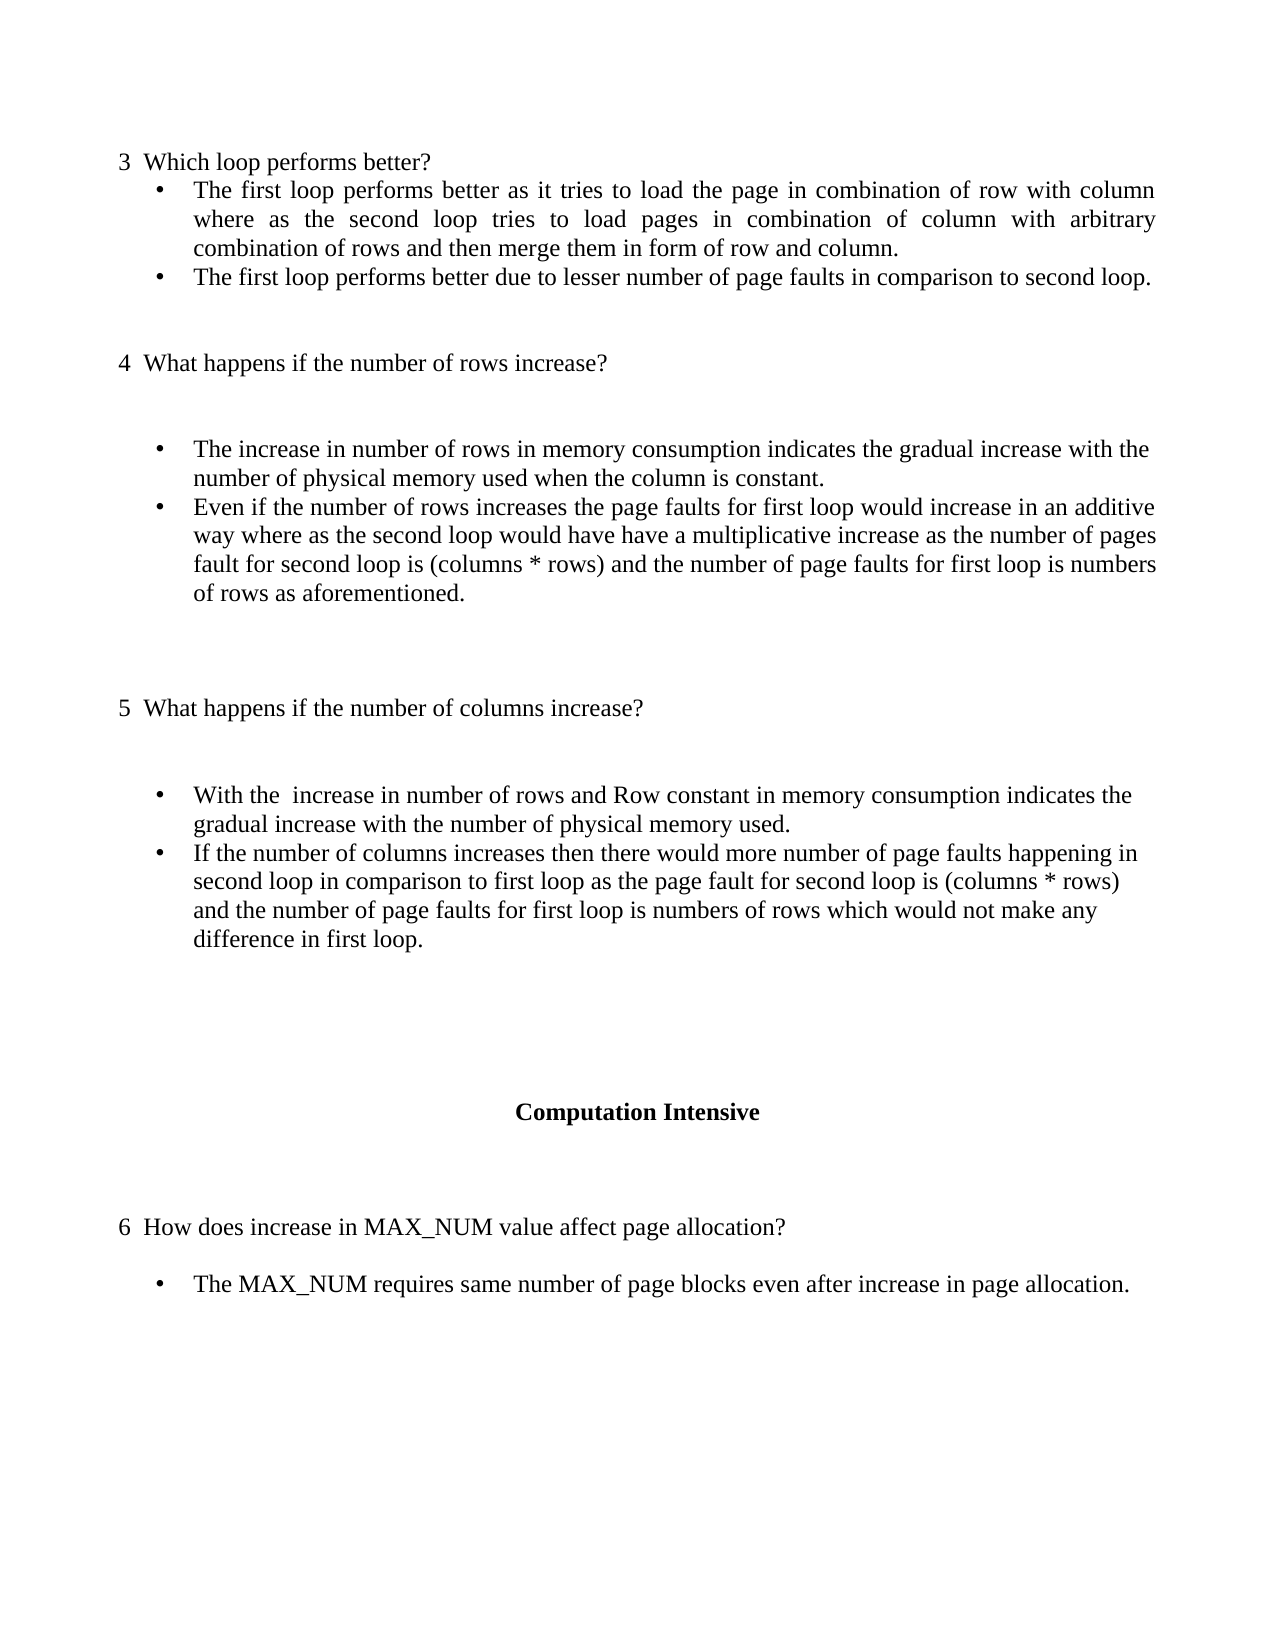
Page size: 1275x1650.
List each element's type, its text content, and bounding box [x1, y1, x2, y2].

list The MAX_NUM requires same number of page blocks even after increase in page allocation. [156, 1269, 1157, 1298]
text 5 What happens if the number of columns increase? [118, 693, 1157, 722]
text Computation Intensive [118, 1097, 1157, 1126]
list The first loop performs better as it tries to load the page in combination of row with column where as the second loop tries to load pages in combination of column with arbitrary combination of rows and then merge them in form of row and column. [156, 176, 1157, 262]
list If the number of columns increases then there would more number of page faults happening in second loop in comparison to first loop as the page fault for second loop is (columns * rows) and the number of page faults for first loop is numbers of rows which would not make any difference in first loop. [156, 838, 1157, 953]
list With the increase in number of rows and Row constant in memory consumption indicates the gradual increase with the number of physical memory used. [156, 780, 1157, 838]
list The first loop performs better due to lesser number of page faults in comparison to second loop. [156, 262, 1157, 291]
text 6 How does increase in MAX_NUM value affect page allocation? [118, 1212, 1157, 1241]
text 3 Which loop performs better? [118, 147, 1157, 176]
text 4 What happens if the number of rows increase? [118, 348, 1157, 377]
list The increase in number of rows in memory consumption indicates the gradual increase with the number of physical memory used when the column is constant. [156, 434, 1157, 492]
list Even if the number of rows increases the page faults for first loop would increase in an additive way where as the second loop would have have a multiplicative increase as the number of pages fault for second loop is (columns * rows) and the number of page faults for first loop is numbers of rows as aforementioned. [156, 492, 1157, 607]
